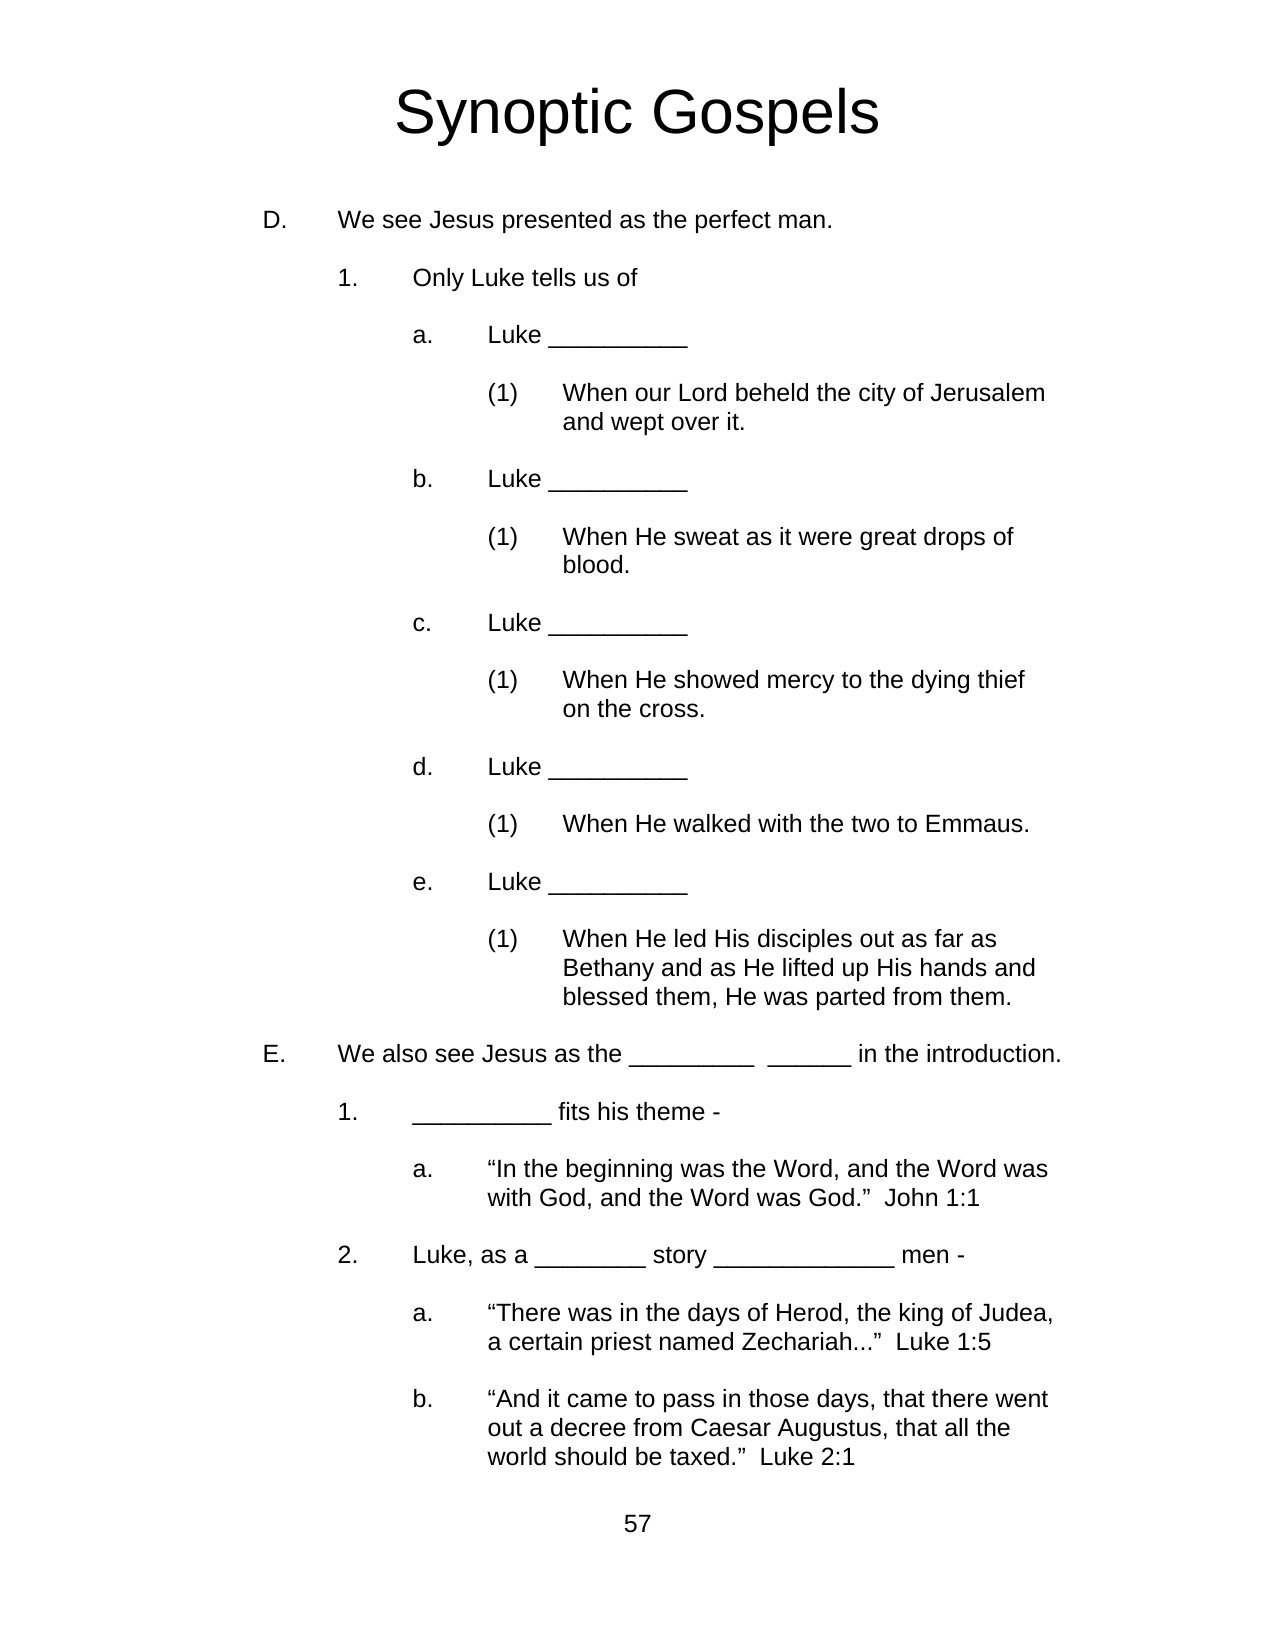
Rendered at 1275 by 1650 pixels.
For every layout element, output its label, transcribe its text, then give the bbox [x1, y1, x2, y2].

text out a decree from Caesar Augustus, that all the [187, 1413, 1087, 1442]
text world should be taxed.” Luke 2:1 [187, 1442, 1087, 1471]
text Bethany and as He lifted up His hands and [187, 953, 1087, 982]
text 2. Luke, as a ________ story _____________ men - [187, 1241, 1087, 1269]
text D. We see Jesus presented as the perfect man. [187, 206, 1087, 234]
text (1) When He walked with the two to Emmaus. [187, 809, 1087, 838]
text (1) When He led His disciples out as far as [187, 924, 1087, 953]
text with God, and the Word was God.” John 1:1 [187, 1183, 1087, 1212]
text a. “In the beginning was the Word, and the Word was [187, 1154, 1087, 1183]
text a certain priest named Zechariah...” Luke 1:5 [187, 1327, 1087, 1356]
text (1) When our Lord beheld the city of Jerusalem [187, 378, 1087, 407]
text d. Luke __________ [187, 752, 1087, 781]
text a. “There was in the days of Herod, the king of Judea, [187, 1298, 1087, 1327]
text 1. Only Luke tells us of [187, 263, 1087, 292]
text blessed them, He was parted from them. [187, 982, 1087, 1011]
text e. Luke __________ [187, 867, 1087, 896]
text blood. [187, 551, 1087, 579]
text c. Luke __________ [187, 608, 1087, 637]
text b. Luke __________ [187, 464, 1087, 493]
text on the cross. [187, 694, 1087, 723]
text (1) When He sweat as it were great drops of [187, 522, 1087, 551]
text 1. __________ fits his theme - [187, 1097, 1087, 1126]
text (1) When He showed mercy to the dying thief [187, 666, 1087, 694]
text E. We also see Jesus as the _________ ______ in the introduction. [187, 1039, 1087, 1068]
text b. “And it came to pass in those days, that there went [187, 1384, 1087, 1413]
text and wept over it. [187, 407, 1087, 436]
text a. Luke __________ [187, 321, 1087, 349]
